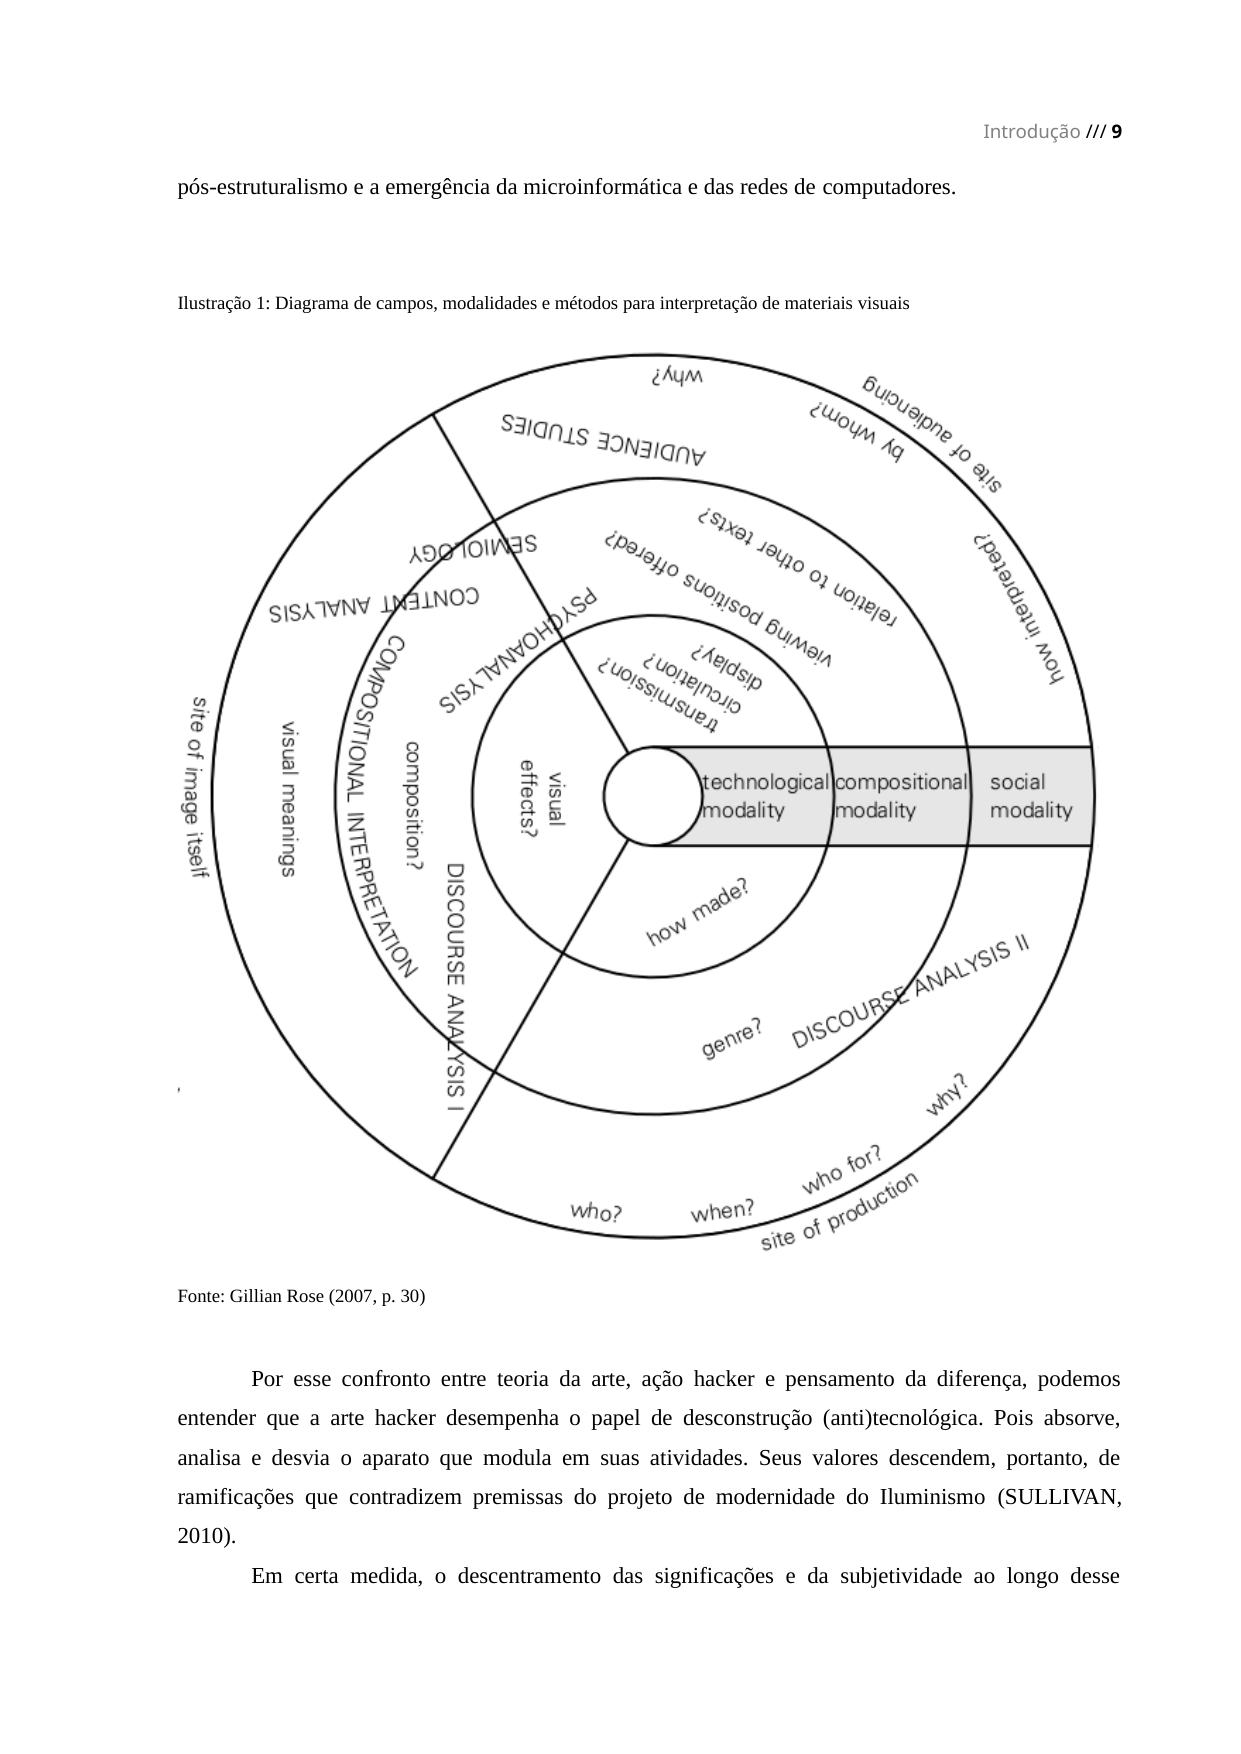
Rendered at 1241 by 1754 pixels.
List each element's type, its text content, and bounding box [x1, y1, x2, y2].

text Fonte: Gillian Rose (2007, p. 30) [177, 1285, 1122, 1306]
text Em certa medida, o descentramento das significações e da subjetividade ao longo desse [177, 1562, 1122, 1588]
picture [177, 350, 1123, 1264]
text Por esse confronto entre teoria da arte, ação hacker e pensamento da diferença, podemos entender que a arte hacker desempenha o papel de desconstrução (anti)tecnológica. Pois absorve, analisa e desvia o aparato que modula em suas atividades. Seus valores descendem, portanto, de ramificações que contradizem premissas do projeto de modernidade do Iluminismo (SULLIVAN, 2010)⁠. [177, 1364, 1122, 1549]
text pós-estruturalismo e a emergência da microinformática e das redes de computadores. [177, 173, 1122, 199]
text Ilustração 1: Diagrama de campos, modalidades e métodos para interpretação de materiais visuais [177, 292, 1122, 313]
